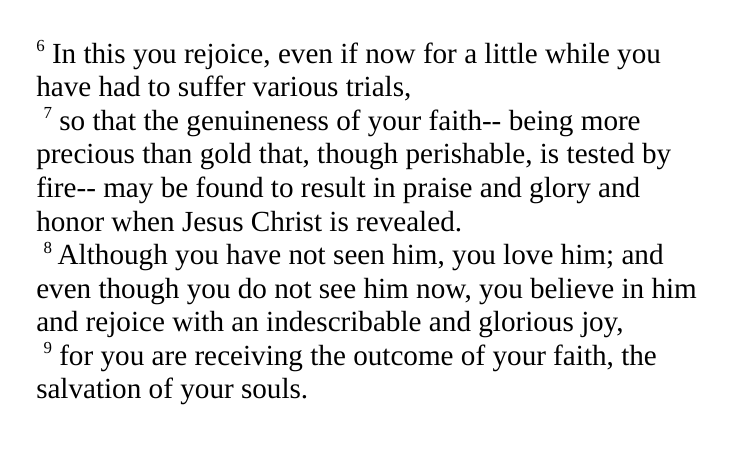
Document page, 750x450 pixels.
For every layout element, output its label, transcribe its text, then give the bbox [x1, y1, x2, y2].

text 9 for you are receiving the outcome of your faith, the salvation of your souls. [36, 338, 714, 405]
text 6 In this you rejoice, even if now for a little while you have had to suffer various trials, [36, 36, 714, 103]
text 7 so that the genuineness of your faith-- being more precious than gold that, though perishable, is tested by fire-- may be found to result in praise and glory and honor when Jesus Christ is revealed. [36, 103, 714, 237]
text 8 Although you have not seen him, you love him; and even though you do not see him now, you believe in him and rejoice with an indescribable and glorious joy, [36, 237, 714, 338]
